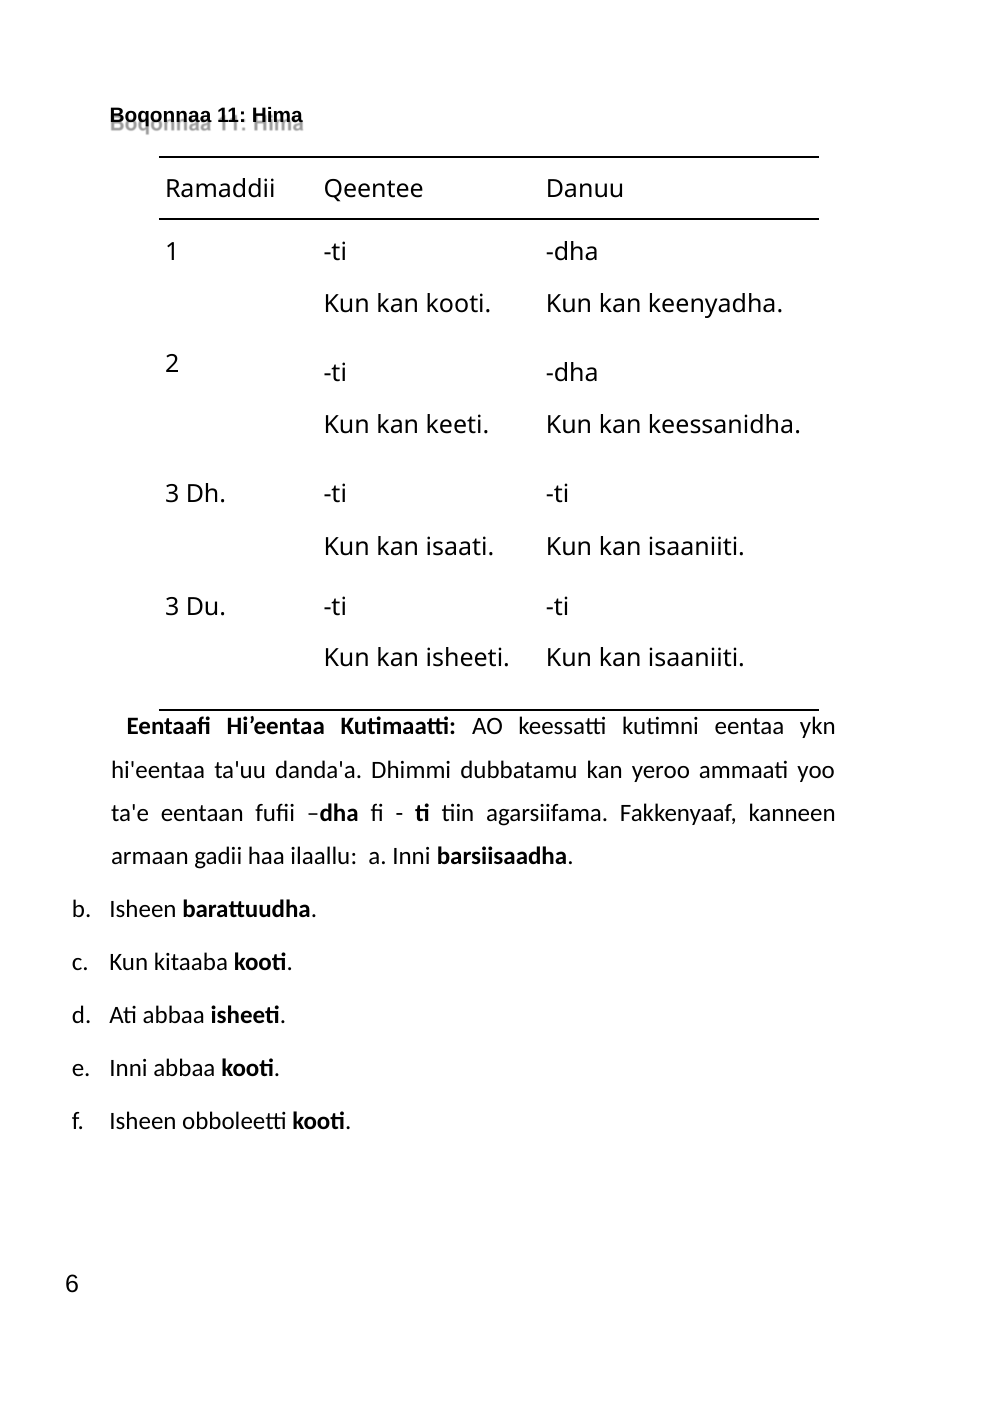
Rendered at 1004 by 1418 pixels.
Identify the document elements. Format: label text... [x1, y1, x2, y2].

table_cell -ti Kun kan kooti. [323, 220, 546, 332]
table_cell -dha Kun kan keenyadha. [546, 220, 818, 332]
table_cell 3 Du. [159, 575, 323, 708]
table_cell -ti Kun kan isaati. [323, 463, 546, 575]
text Eentaafi Hi’eentaa Kutimaatti: AO keessatti kutimni eentaa ykn hi'eentaa ta'uu danda'a. Dhimmi dubbatamu kan yeroo ammaati yoo ta'e eentaan fufii –dha fi - ti tiin agarsiifama. Fakkenyaaf, kanneen armaan gadii haa ilaallu: a. Inni barsiisaadha. [111, 711, 836, 871]
list Isheen obboleetti kooti. [72, 1105, 836, 1136]
table_cell 1 [159, 220, 323, 332]
table_header Qeentee [323, 158, 546, 218]
table_cell -ti Kun kan keeti. [323, 332, 546, 463]
table_header Danuu [546, 158, 818, 218]
table_cell -ti Kun kan isaaniiti. [546, 575, 818, 708]
list Kun kitaaba kooti. [72, 946, 836, 977]
list Inni abbaa kooti. [72, 1052, 836, 1083]
table_cell -dha Kun kan keessanidha. [546, 332, 818, 463]
list Isheen barattuudha. [72, 893, 836, 924]
table_cell 2 [159, 332, 323, 463]
table_cell -ti Kun kan isaaniiti. [546, 463, 818, 575]
picture [95, 102, 330, 149]
table_header Ramaddii [159, 158, 323, 218]
list Ati abbaa isheeti. [72, 999, 836, 1030]
table_cell -ti Kun kan isheeti. [323, 575, 546, 708]
table_cell 3 Dh. [159, 463, 323, 575]
